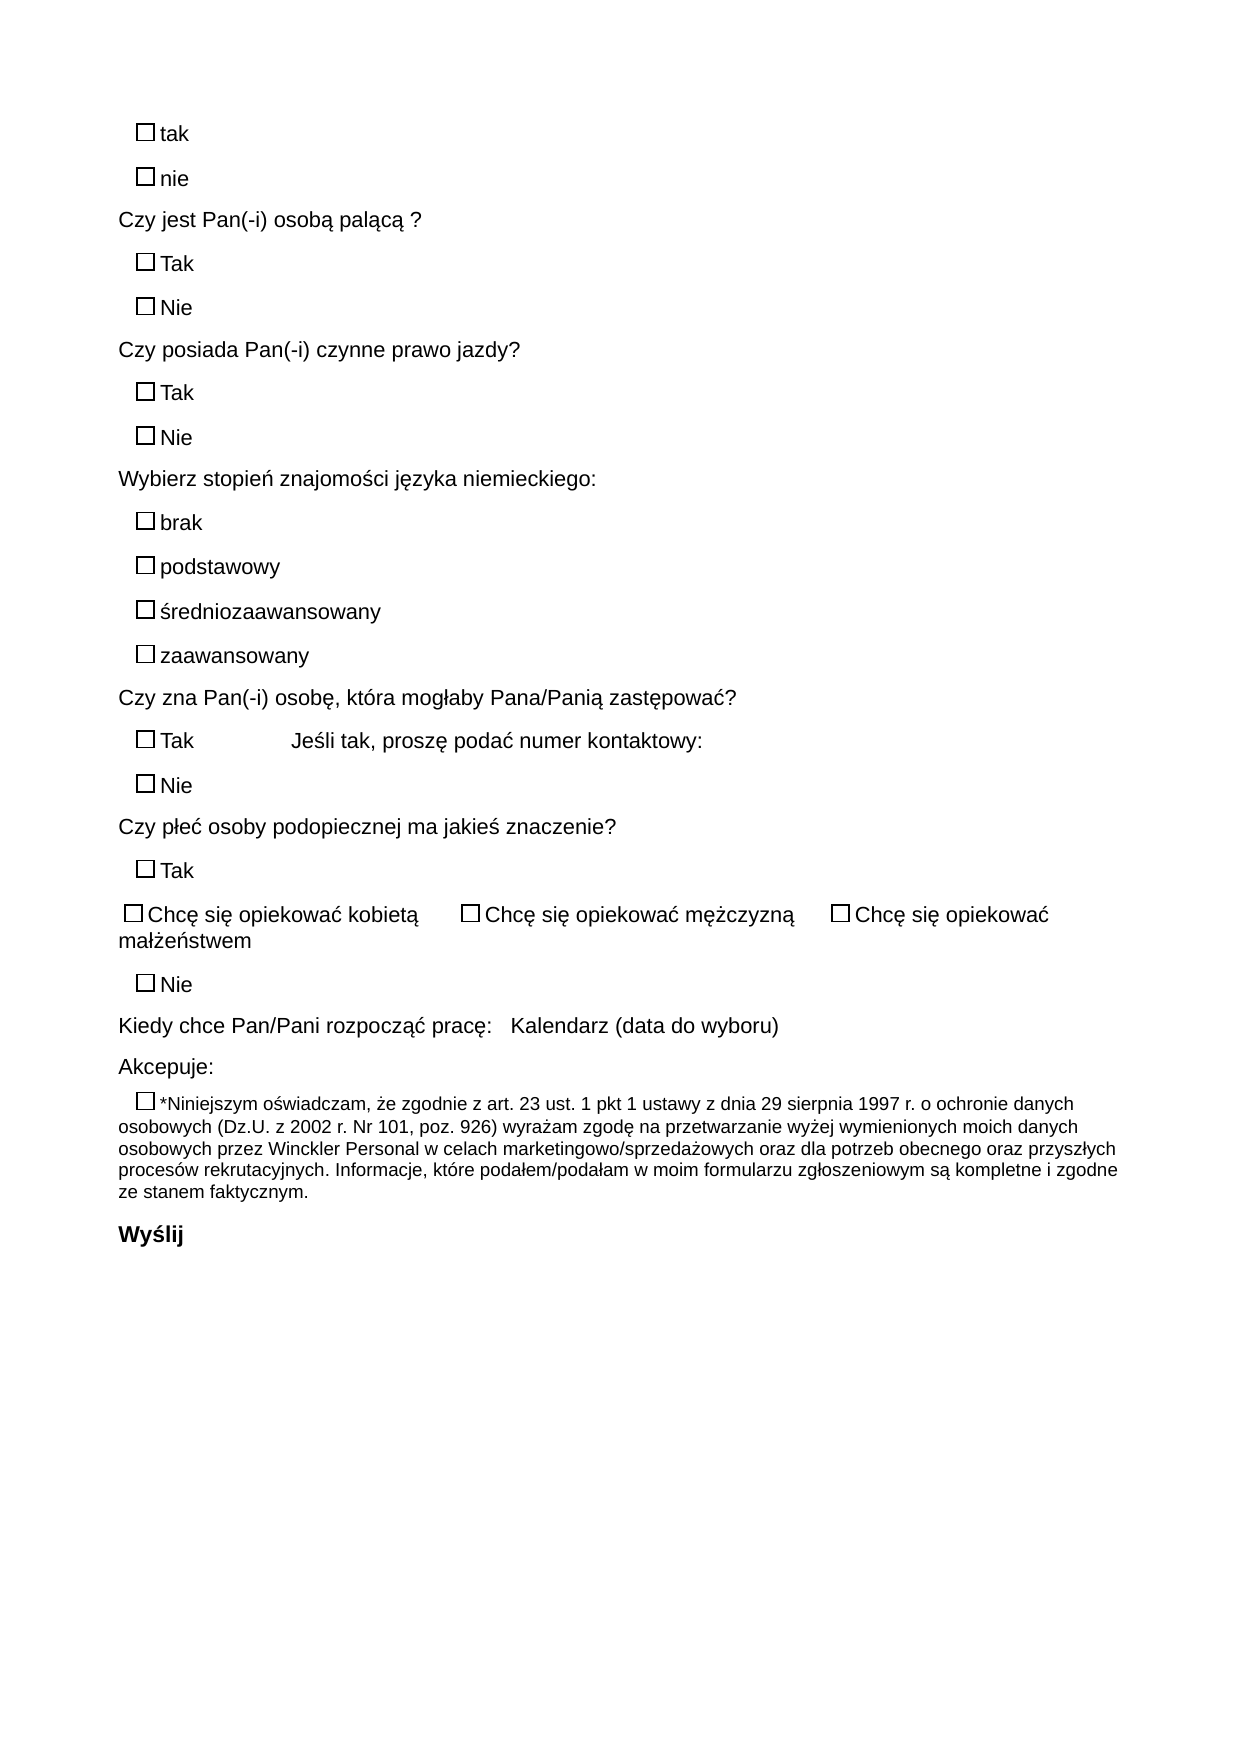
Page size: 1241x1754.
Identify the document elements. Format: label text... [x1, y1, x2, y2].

text Kiedy chce Pan/Pani rozpocząć pracę: Kalendarz (data do wyboru) [118, 1013, 1122, 1038]
text Czy zna Pan(-i) osobę, która mogłaby Pana/Panią zastępować? [118, 684, 1122, 709]
text Nie [118, 769, 1122, 798]
text średniozaawansowany [118, 596, 1122, 624]
text Czy posiada Pan(-i) czynne prawo jazdy? [118, 336, 1122, 362]
text brak [118, 507, 1122, 536]
text Wybierz stopień znajomości języka niemieckiego: [118, 466, 1122, 491]
text podstawowy [118, 551, 1122, 580]
text Nie [118, 422, 1122, 450]
text Tak [118, 377, 1122, 406]
text Czy płeć osoby podopiecznej ma jakieś znaczenie? [118, 814, 1122, 839]
text Tak [118, 855, 1122, 883]
text Czy jest Pan(-i) osobą palącą ? [118, 207, 1122, 232]
text Tak [118, 248, 1122, 276]
text Nie [118, 292, 1122, 321]
text Tak Jeśli tak, proszę podać numer kontaktowy: [118, 725, 1122, 754]
text Akcepuje: [118, 1054, 1122, 1079]
text tak [118, 118, 1122, 147]
text nie [118, 162, 1122, 191]
text zaawansowany [118, 640, 1122, 669]
text *Niniejszym oświadczam, że zgodnie z art. 23 ust. 1 pkt 1 ustawy z dnia 29 sierpnia 1997 r. o ochronie danych osobowych (Dz.U. z 2002 r. Nr 101, poz. 926) wyrażam zgodę na przetwarzanie wyżej wymienionych moich danych osobowych przez Winckler Personal w celach marketingowo/sprzedażowych oraz dla potrzeb obecnego oraz przyszłych procesów rekrutacyjnych. Informacje, które podałem/podałam w moim formularzu zgłoszeniowym są kompletne i zgodne ze stanem faktycznym. [118, 1087, 1122, 1202]
text Chcę się opiekować kobietą Chcę się opiekować mężczyzną Chcę się opiekować małżeństwem [118, 899, 1122, 953]
text Wyślij [118, 1221, 1122, 1247]
text Nie [118, 969, 1122, 997]
